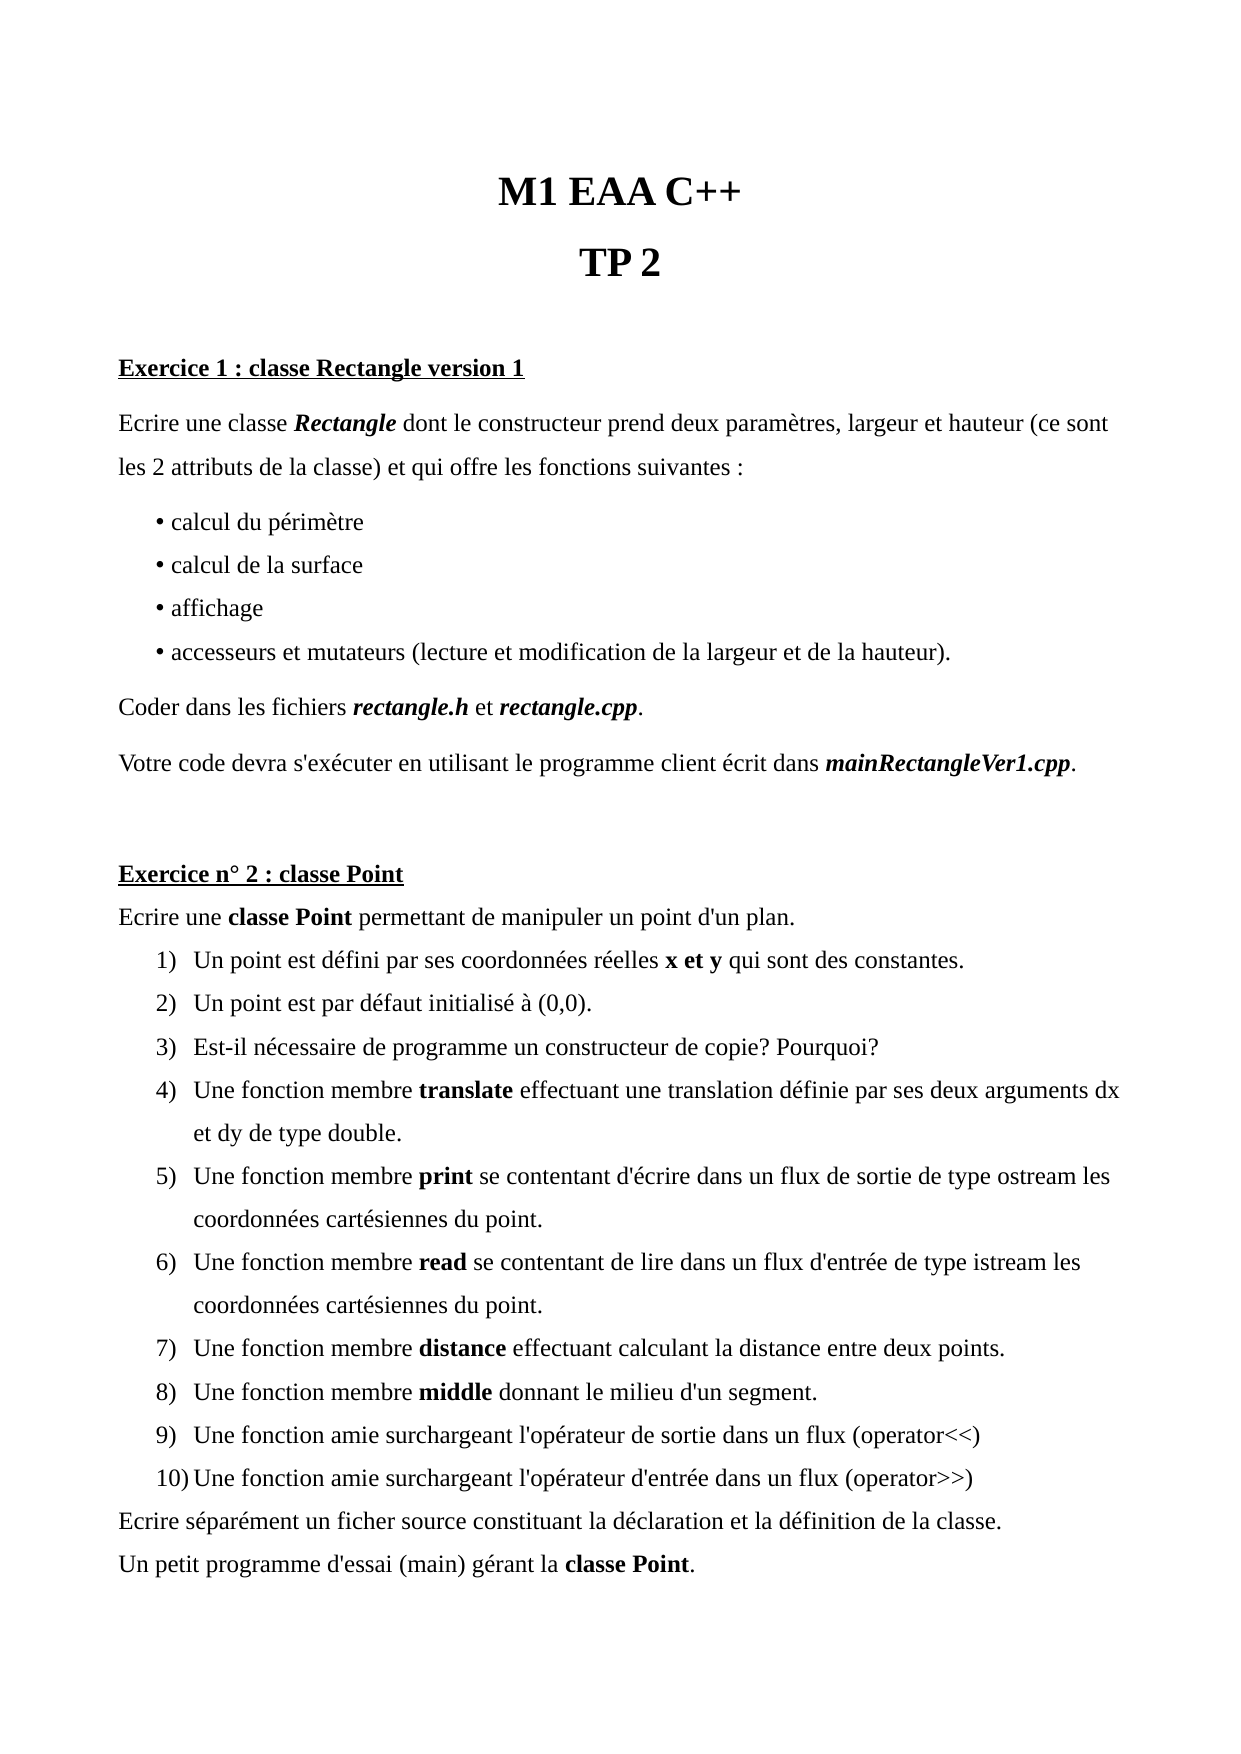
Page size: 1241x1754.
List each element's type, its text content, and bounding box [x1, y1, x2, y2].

text M1 EAA C++ [118, 166, 1122, 214]
text TP 2 [118, 238, 1122, 286]
text Exercice n° 2 : classe Point [118, 859, 1122, 888]
list accesseurs et mutateurs (lecture et modification de la largeur et de la hauteur). [118, 637, 1122, 665]
list Est-il nécessaire de programme un constructeur de copie? Pourquoi? [156, 1032, 1122, 1060]
list Une fonction membre read se contentant de lire dans un flux d'entrée de type istream les coordonnées cartésiennes du point. [156, 1247, 1122, 1319]
text Votre code devra s'exécuter en utilisant le programme client écrit dans mainRectangleVer1.cpp. [118, 748, 1122, 777]
list Une fonction membre middle donnant le milieu d'un segment. [156, 1377, 1122, 1405]
list Une fonction membre translate effectuant une translation définie par ses deux arguments dx et dy de type double. [156, 1075, 1122, 1147]
list Un point est défini par ses coordonnées réelles x et y qui sont des constantes. [156, 945, 1122, 974]
list calcul de la surface [118, 550, 1122, 579]
text Ecrire une classe Rectangle dont le constructeur prend deux paramètres, largeur et hauteur (ce sont les 2 attributs de la classe) et qui offre les fonctions suivantes : [118, 408, 1122, 480]
list Une fonction membre distance effectuant calculant la distance entre deux points. [156, 1333, 1122, 1362]
text Exercice 1 : classe Rectangle version 1 [118, 353, 1122, 382]
list Une fonction amie surchargeant l'opérateur d'entrée dans un flux (operator>>) [156, 1463, 1122, 1492]
list Un point est par défaut initialisé à (0,0). [156, 988, 1122, 1017]
text Ecrire une classe Point permettant de manipuler un point d'un plan. [118, 902, 1122, 931]
text Un petit programme d'essai (main) gérant la classe Point. [118, 1549, 1122, 1578]
list Une fonction membre print se contentant d'écrire dans un flux de sortie de type ostream les coordonnées cartésiennes du point. [156, 1161, 1122, 1233]
list calcul du périmètre [118, 507, 1122, 536]
text Coder dans les fichiers rectangle.h et rectangle.cpp. [118, 692, 1122, 721]
list Une fonction amie surchargeant l'opérateur de sortie dans un flux (operator<<) [156, 1420, 1122, 1448]
text Ecrire séparément un ficher source constituant la déclaration et la définition de la classe. [118, 1506, 1122, 1535]
list affichage [118, 593, 1122, 622]
